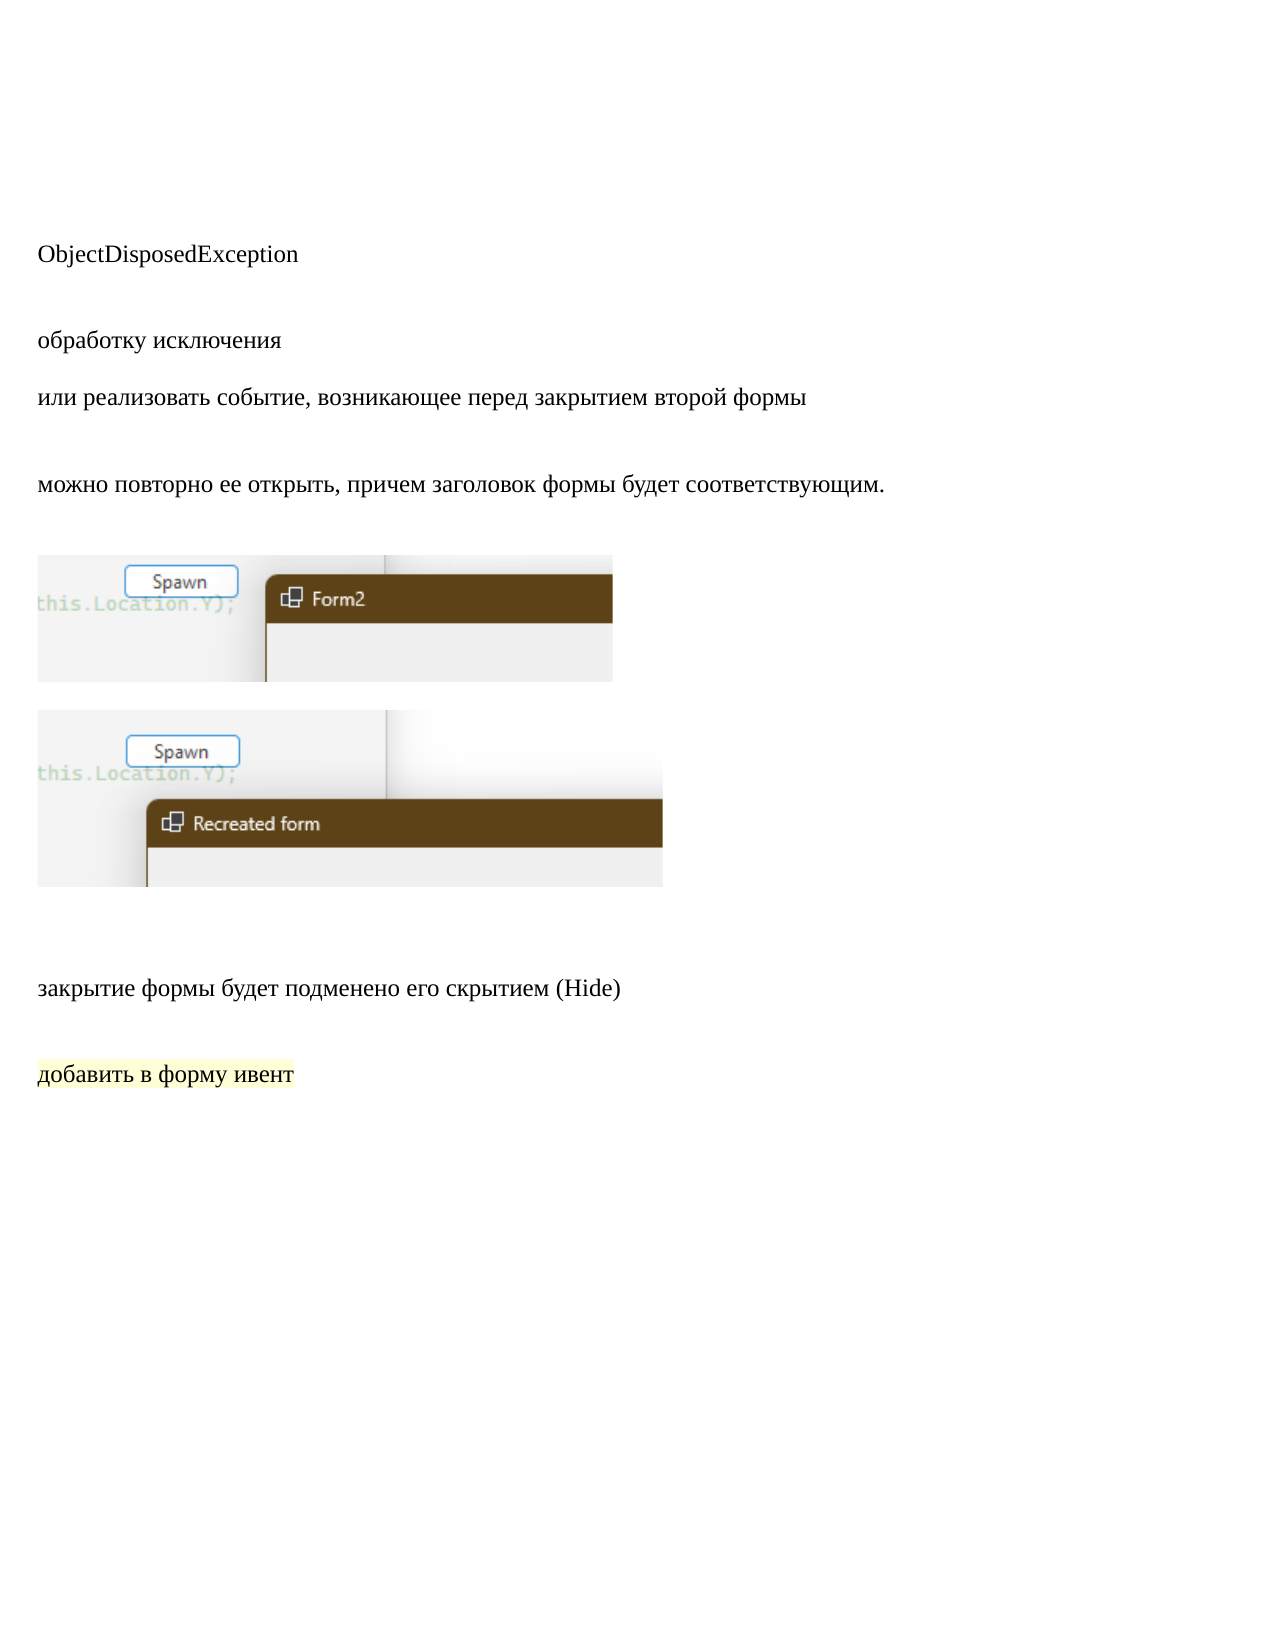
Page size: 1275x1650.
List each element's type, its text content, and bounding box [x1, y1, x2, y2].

text можно повторно ее открыть, причем заголовок формы будет соответствующим. [37, 469, 1237, 497]
text закрытие формы будет подменено его скрытием (Hide) [37, 973, 1237, 1002]
picture [37, 710, 663, 887]
text или реализовать событие, возникающее перед закрытием второй формы [37, 382, 1237, 411]
text добавить в форму ивент [37, 1059, 1237, 1088]
picture [37, 555, 613, 682]
text ObjectDisposedException [37, 239, 1237, 267]
text обработку исключения [37, 325, 1237, 354]
